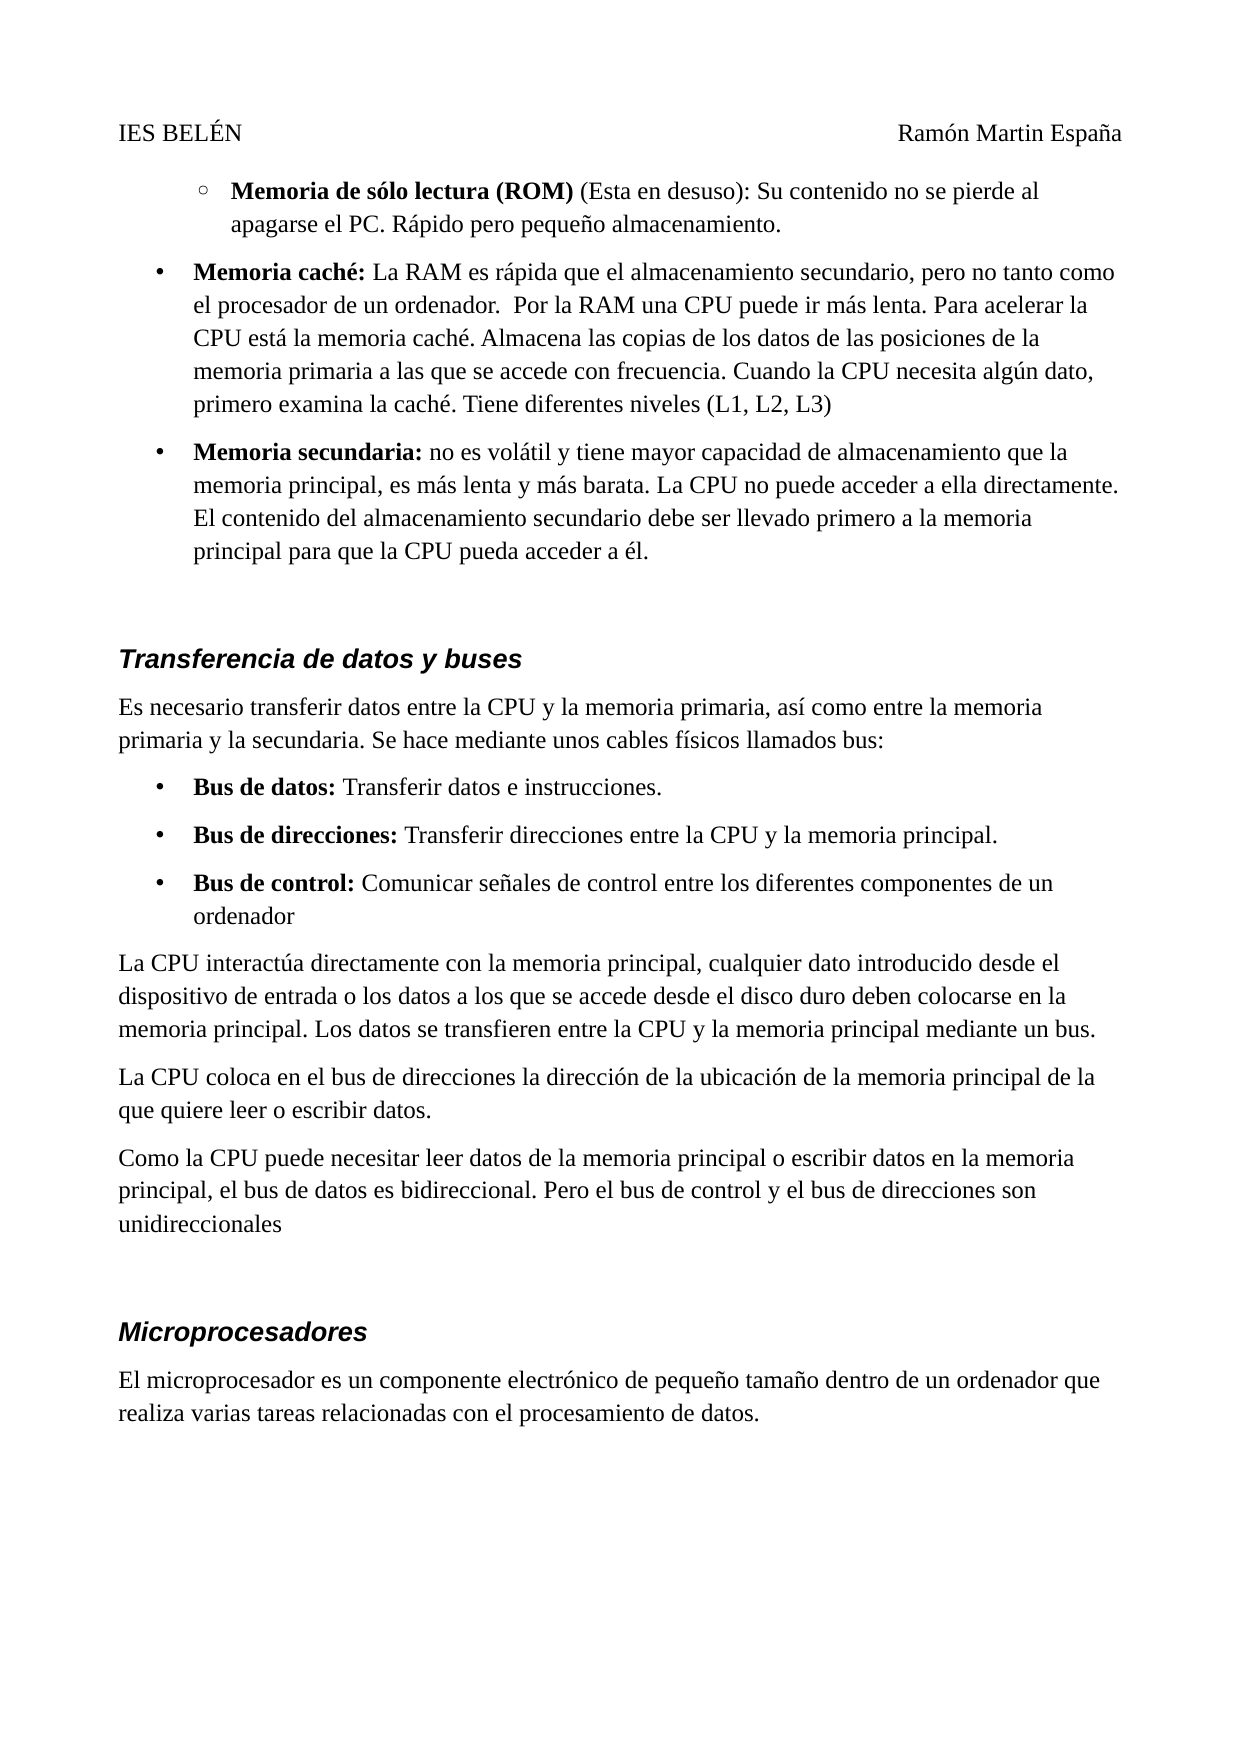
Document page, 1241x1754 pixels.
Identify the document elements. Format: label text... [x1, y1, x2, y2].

text La CPU interactúa directamente con la memoria principal, cualquier dato introducido desde el dispositivo de entrada o los datos a los que se accede desde el disco duro deben colocarse en la memoria principal. Los datos se transfieren entre la CPU y la memoria principal mediante un bus. [118, 948, 1122, 1043]
text El microprocesador es un componente electrónico de pequeño tamaño dentro de un ordenador que realiza varias tareas relacionadas con el procesamiento de datos. [118, 1365, 1122, 1427]
list Bus de datos: Transferir datos e instrucciones. [156, 772, 1122, 801]
list Memoria caché: La RAM es rápida que el almacenamiento secundario, pero no tanto como el procesador de un ordenador. Por la RAM una CPU puede ir más lenta. Para acelerar la CPU está la memoria caché. Almacena las copias de los datos de las posiciones de la memoria primaria a las que se accede con frecuencia. Cuando la CPU necesita algún dato, primero examina la caché. Tiene diferentes niveles (L1, L2, L3) [156, 257, 1122, 418]
list Bus de control: Comunicar señales de control entre los diferentes componentes de un ordenador [156, 868, 1122, 929]
text Es necesario transferir datos entre la CPU y la memoria primaria, así como entre la memoria primaria y la secundaria. Se hace mediante unos cables físicos llamados bus: [118, 692, 1122, 754]
list Bus de direcciones: Transferir direcciones entre la CPU y la memoria principal. [156, 820, 1122, 849]
list Memoria secundaria: no es volátil y tiene mayor capacidad de almacenamiento que la memoria principal, es más lenta y más barata. La CPU no puede acceder a ella directamente. El contenido del almacenamiento secundario debe ser llevado primero a la memoria principal para que la CPU pueda acceder a él. [156, 437, 1122, 564]
subtitle Transferencia de datos y buses [118, 643, 1122, 675]
text La CPU coloca en el bus de direcciones la dirección de la ubicación de la memoria principal de la que quiere leer o escribir datos. [118, 1062, 1122, 1124]
text Como la CPU puede necesitar leer datos de la memoria principal o escribir datos en la memoria principal, el bus de datos es bidireccional. Pero el bus de control y el bus de direcciones son unidireccionales [118, 1143, 1122, 1237]
list Memoria de sólo lectura (ROM) (Esta en desuso): Su contenido no se pierde al apagarse el PC. Rápido pero pequeño almacenamiento. [193, 176, 1122, 238]
subtitle Microprocesadores [118, 1316, 1122, 1348]
